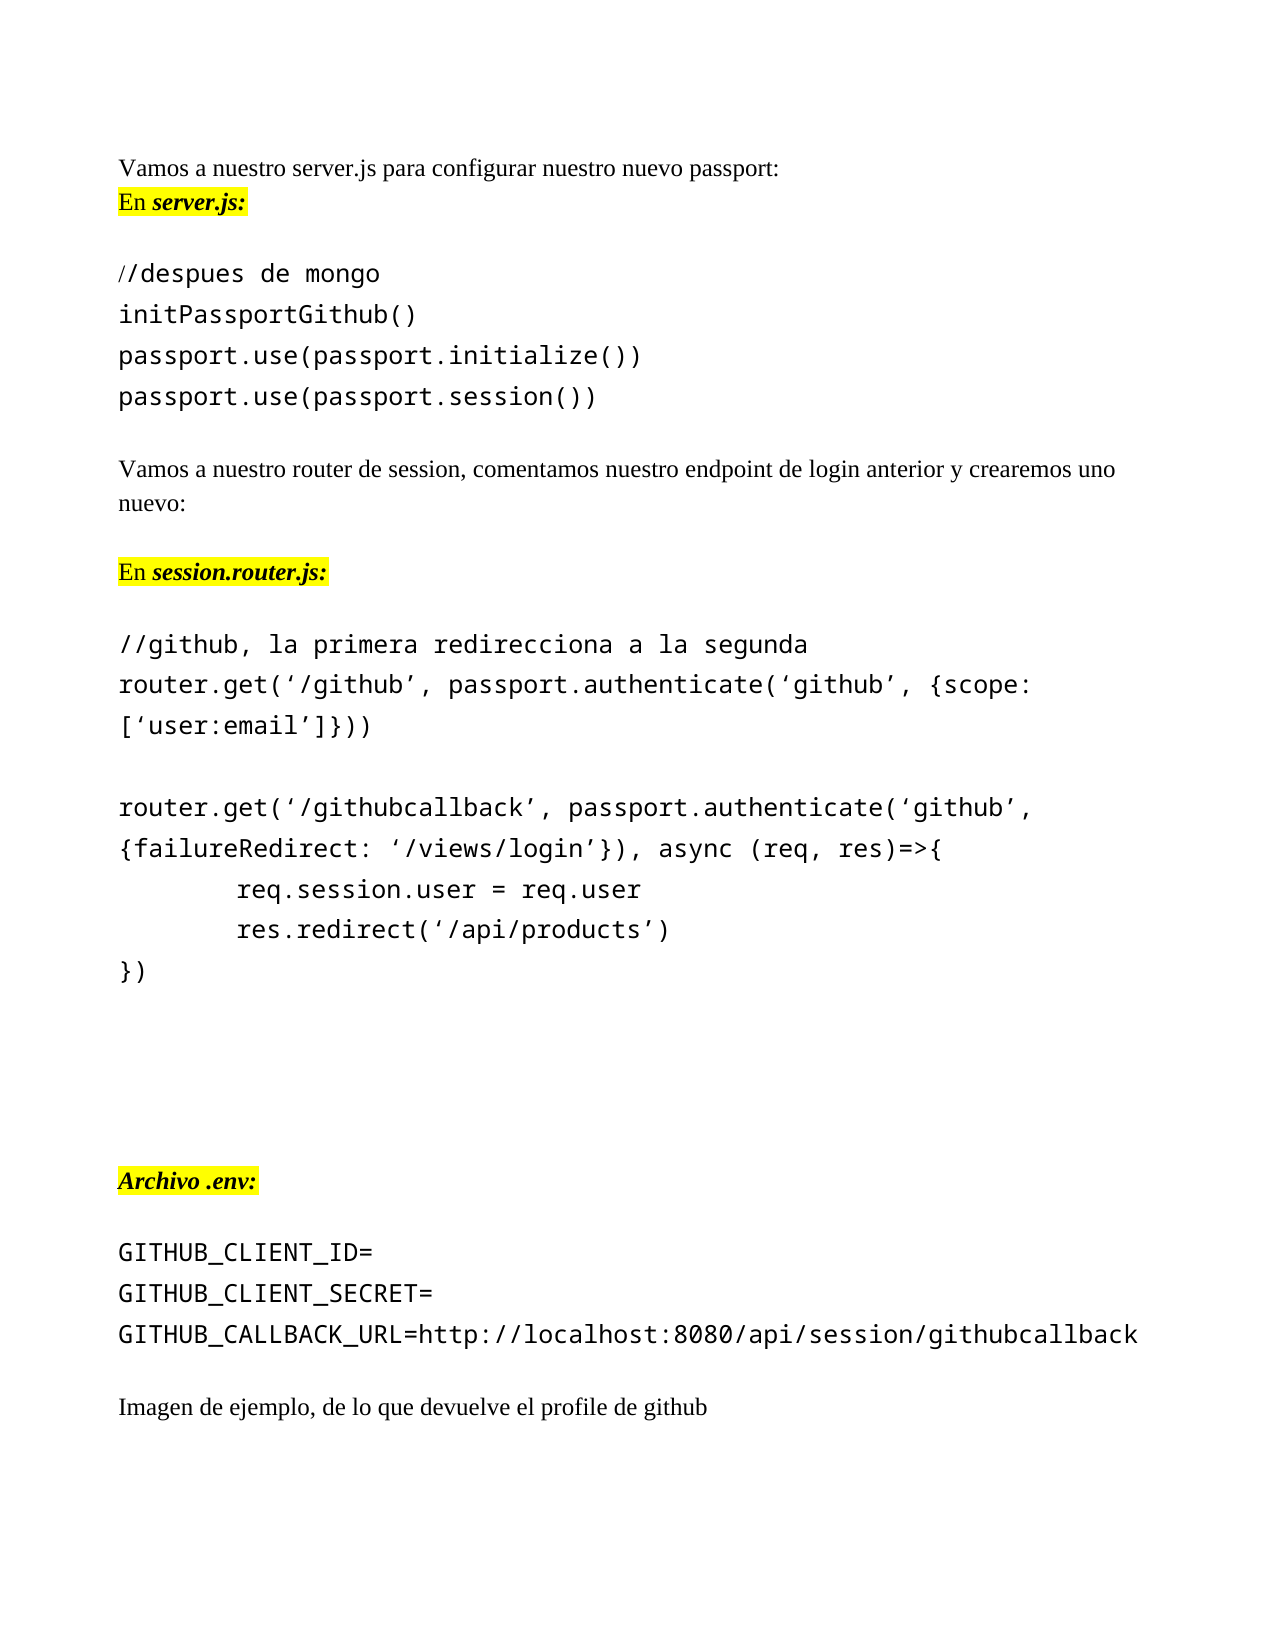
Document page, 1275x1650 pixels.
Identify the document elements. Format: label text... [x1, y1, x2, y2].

text Archivo .env: [118, 1166, 1157, 1195]
text passport.use(passport.session()) [118, 378, 1157, 413]
text //github, la primera redirecciona a la segunda [118, 626, 1157, 660]
text }) [118, 953, 1157, 987]
text GITHUB_CLIENT_SECRET= [118, 1276, 1157, 1310]
text Vamos a nuestro server.js para configurar nuestro nuevo passport: [118, 153, 1157, 181]
text GITHUB_CLIENT_ID= [118, 1235, 1157, 1269]
text En session.router.js: [118, 557, 1157, 586]
text router.get(‘/github’, passport.authenticate(‘github’, {scope: [‘user:email’]})) [118, 667, 1157, 742]
text passport.use(passport.initialize()) [118, 338, 1157, 372]
text En server.js: [118, 187, 1157, 216]
text initPassportGithub() [118, 297, 1157, 331]
text Vamos a nuestro router de session, comentamos nuestro endpoint de login anterior y crearemos uno nuevo: [118, 454, 1157, 517]
text //despues de mongo [118, 256, 1157, 290]
text res.redirect(‘/api/products’) [118, 912, 1157, 946]
text req.session.user = req.user [118, 871, 1157, 905]
text GITHUB_CALLBACK_URL=http://localhost:8080/api/session/githubcallback [118, 1317, 1157, 1351]
text router.get(‘/githubcallback’, passport.authenticate(‘github’, {failureRedirect: ‘/views/login’}), async (req, res)=>{ [118, 789, 1157, 864]
text Imagen de ejemplo, de lo que devuelve el profile de github [118, 1392, 1157, 1421]
